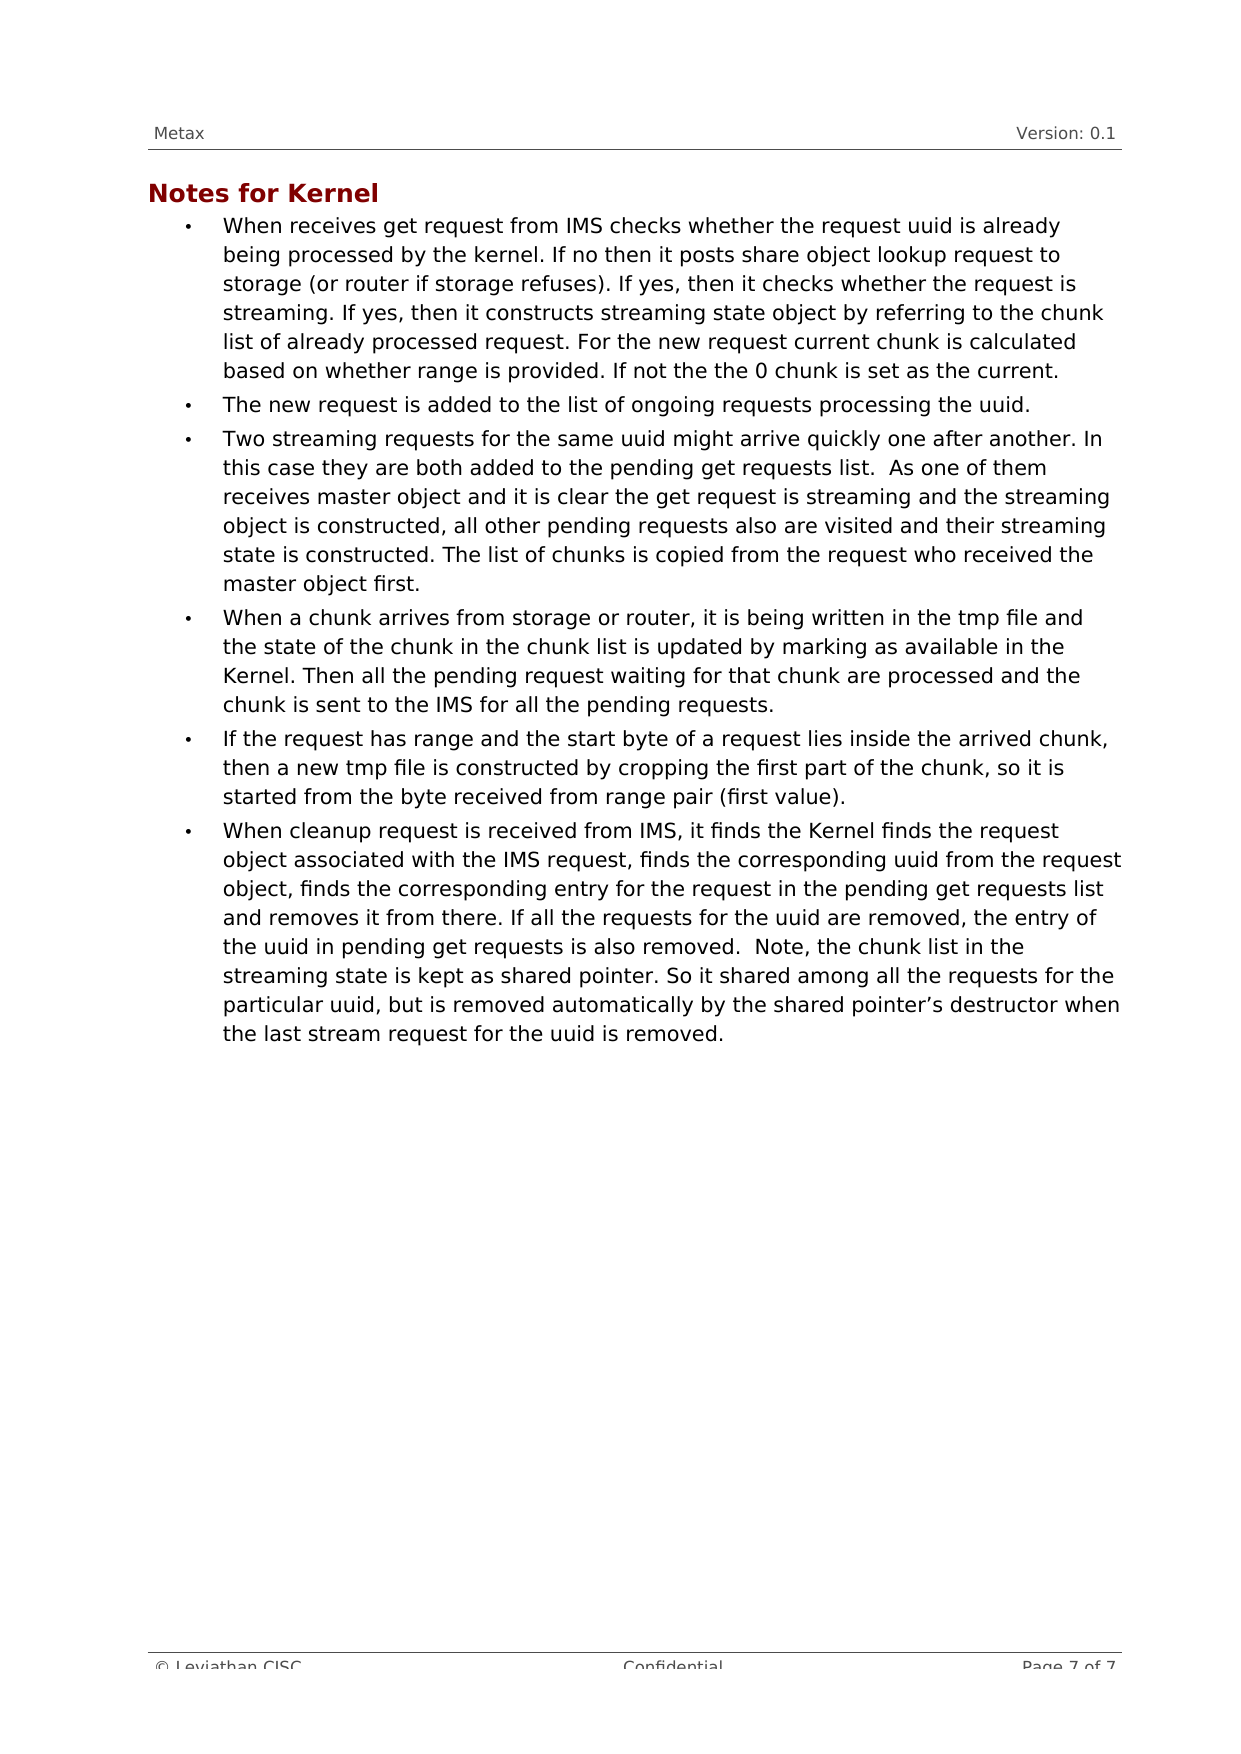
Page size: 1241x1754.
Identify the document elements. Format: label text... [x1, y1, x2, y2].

subtitle Notes for Kernel [148, 179, 1122, 208]
list When a chunk arrives from storage or router, it is being written in the tmp file and the state of the chunk in the chunk list is updated by marking as available in the Kernel. Then all the pending request waiting for that chunk are processed and the chunk is sent to the IMS for all the pending requests. [185, 606, 1122, 717]
list When receives get request from IMS checks whether the request uuid is already being processed by the kernel. If no then it posts share object lookup request to storage (or router if storage refuses). If yes, then it checks whether the request is streaming. If yes, then it constructs streaming state object by referring to the chunk list of already processed request. For the new request current chunk is calculated based on whether range is provided. If not the the 0 chunk is set as the current. [185, 214, 1122, 384]
list When cleanup request is received from IMS, it finds the Kernel finds the request object associated with the IMS request, finds the corresponding uuid from the request object, finds the corresponding entry for the request in the pending get requests list and removes it from there. If all the requests for the uuid are removed, the entry of the uuid in pending get requests is also removed. Note, the chunk list in the streaming state is kept as shared pointer. So it shared among all the requests for the particular uuid, but is removed automatically by the shared pointer’s destructor when the last stream request for the uuid is removed. [185, 819, 1122, 1046]
list If the request has range and the start byte of a request lies inside the arrived chunk, then a new tmp file is constructed by cropping the first part of the chunk, so it is started from the byte received from range pair (first value). [185, 727, 1122, 809]
list Two streaming requests for the same uuid might arrive quickly one after another. In this case they are both added to the pending get requests list. As one of them receives master object and it is clear the get request is streaming and the streaming object is constructed, all other pending requests also are visited and their streaming state is constructed. The list of chunks is copied from the request who received the master object first. [185, 427, 1122, 596]
list The new request is added to the list of ongoing requests processing the uuid. [185, 393, 1122, 417]
